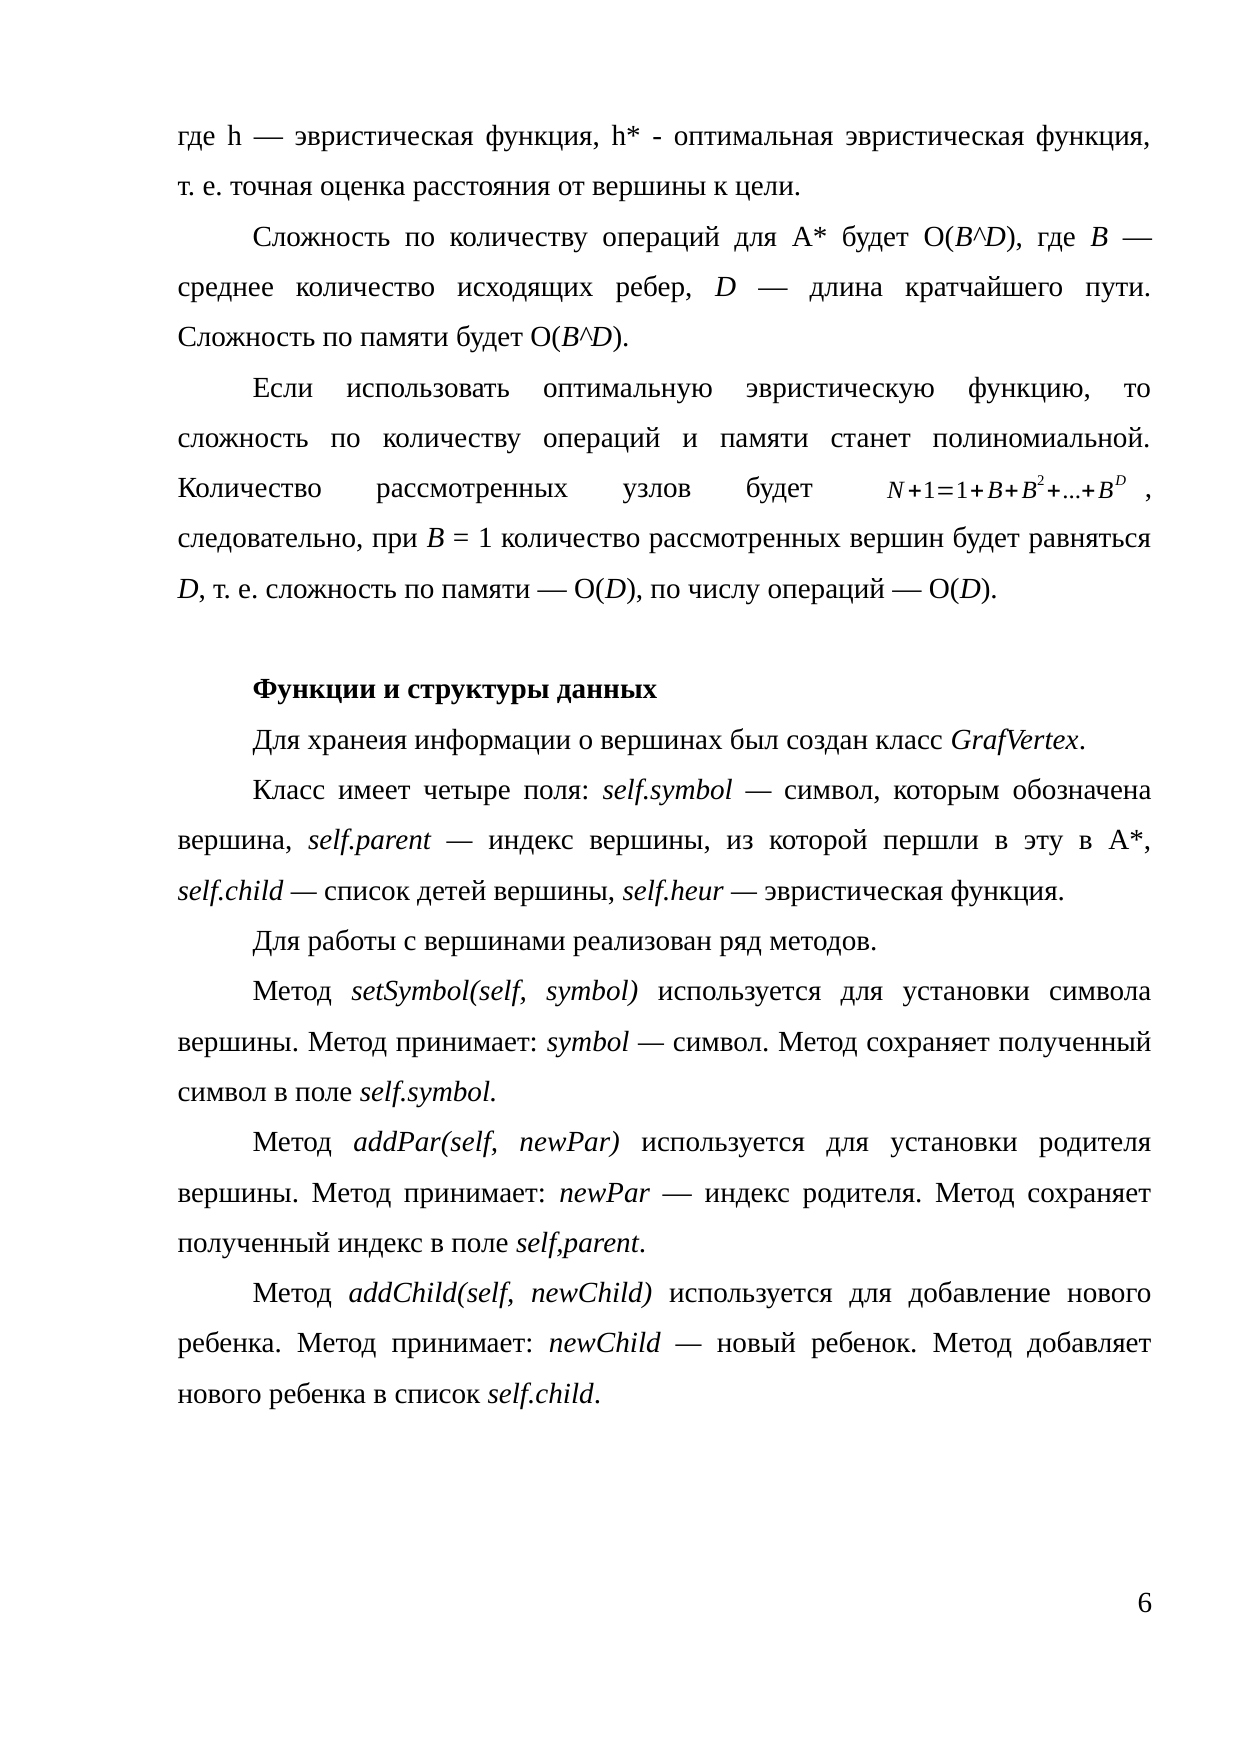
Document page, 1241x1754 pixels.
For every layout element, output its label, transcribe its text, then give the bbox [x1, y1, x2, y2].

text Метод setSymbol(self, symbol) используется для установки символа вершины. Метод принимает: symbol — символ. Метод сохраняет полученный символ в поле self.symbol. [177, 973, 1152, 1108]
text Класс имеет четыре поля: self.symbol — символ, которым обозначена вершина, self.parent — индекс вершины, из которой першли в эту в А*, self.child — список детей вершины, self.heur — эвристическая функция. [177, 772, 1152, 906]
text Если использовать оптимальную эвристическую функцию, то сложность по количеству операций и памяти станет полиномиальной. Количество рассмотренных узлов будет , следовательно, при B = 1 количество рассмотренных вершин будет равняться D, т. е. сложность по памяти — О(D), по числу операций — О(D). [177, 370, 1152, 604]
text Сложность по количеству операций для А* будет О(B^D), где B — среднее количество исходящих ребер, D — длина кратчайшего пути. Сложность по памяти будет О(B^D). [177, 219, 1152, 353]
text Для работы с вершинами реализован ряд методов. [177, 923, 1152, 957]
text Функции и структуры данных [177, 672, 1152, 705]
text Для хранеия информации о вершинах был создан класс GrafVertex. [177, 722, 1152, 755]
text Метод addPar(self, newPar) используется для установки родителя вершины. Метод принимает: newPar — индекс родителя. Метод сохраняет полученный индекс в поле self,parent. [177, 1124, 1152, 1258]
text Метод addChild(self, newChild) используется для добавление нового ребенка. Метод принимает: newChild — новый ребенок. Метод добавляет нового ребенка в список self.child. [177, 1275, 1152, 1409]
text где h — эвристическая функция, h* - оптимальная эвристическая функция, т. е. точная оценка расстояния от вершины к цели. [177, 118, 1152, 202]
